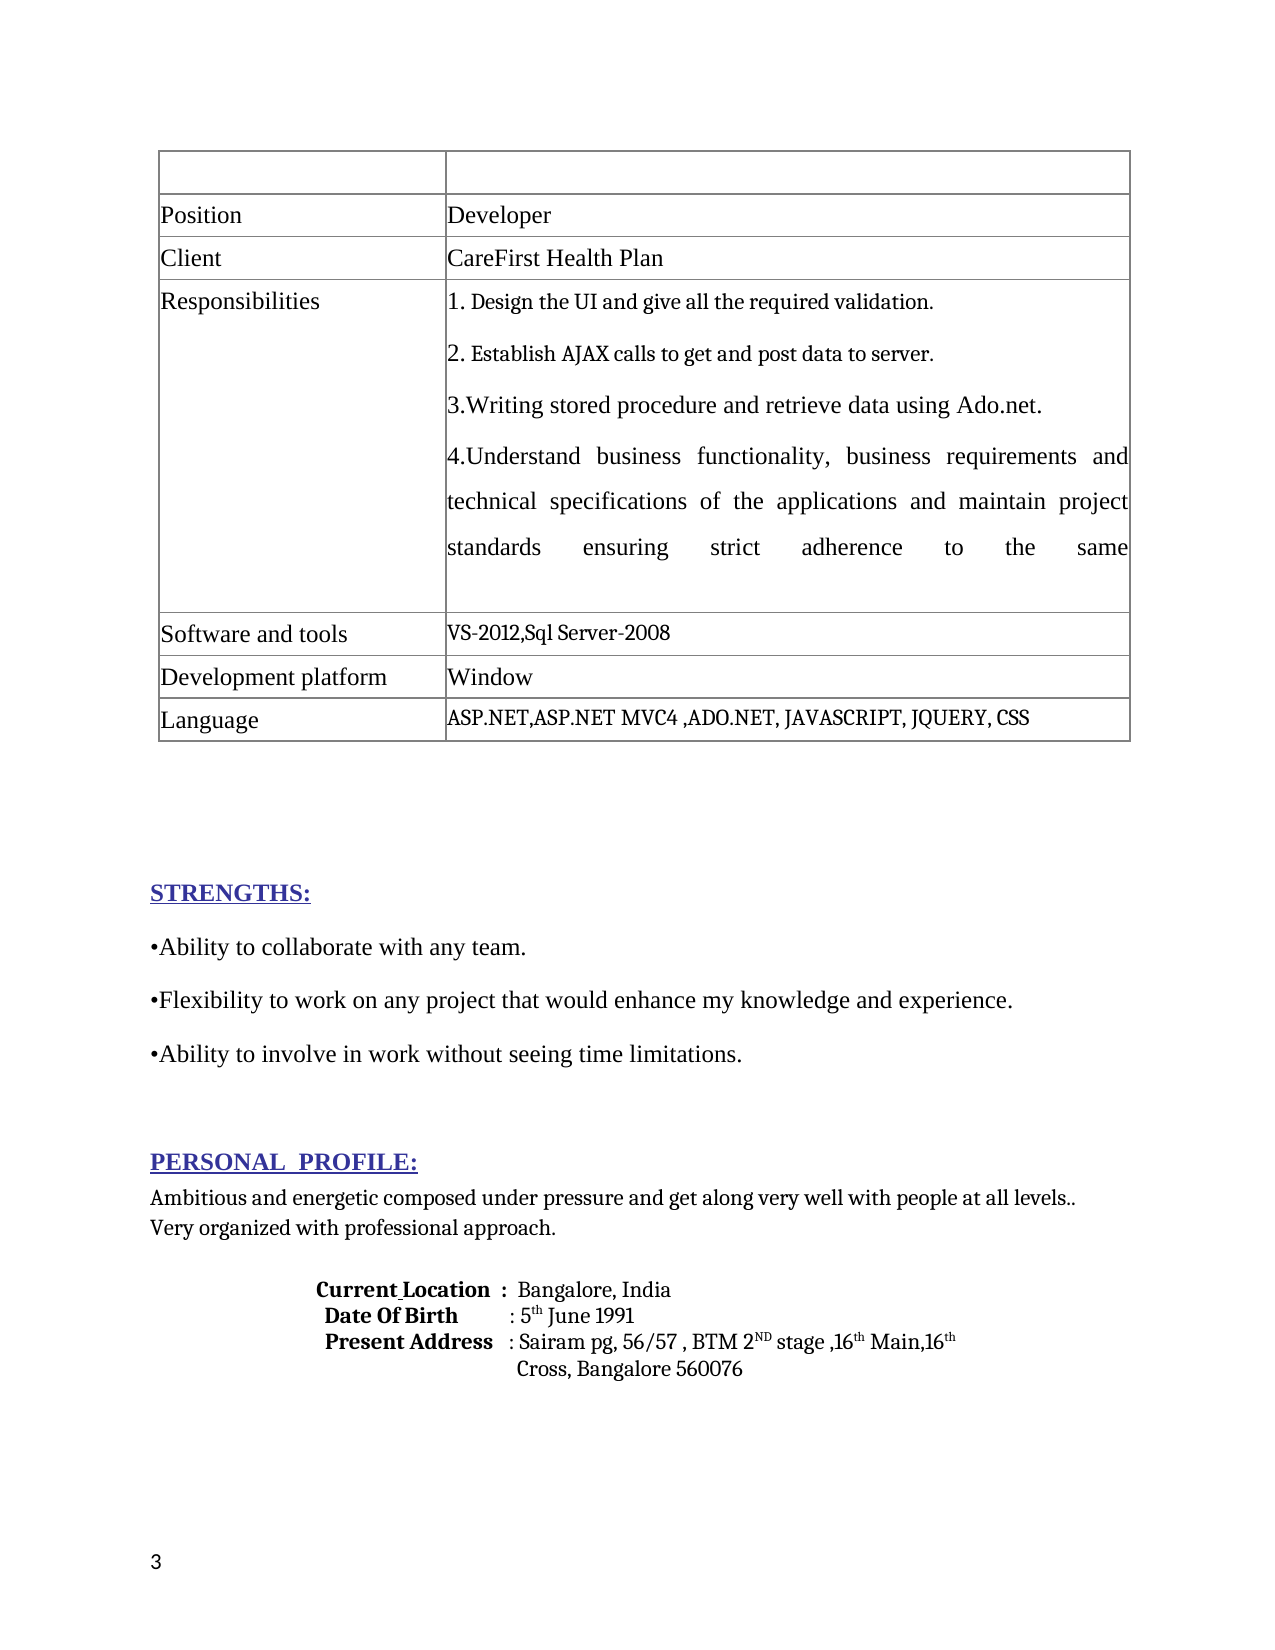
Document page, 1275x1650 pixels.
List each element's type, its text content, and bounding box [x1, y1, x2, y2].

table_cell 1. Design the UI and give all the required validation. 2. Establish AJAX calls to get and post data to server. 3.Writing stored procedure and retrieve data using Ado.net. 4.Understand business functionality, business requirements and technical specifications of the applications and maintain project standards ensuring strict adherence to the same [447, 280, 1129, 612]
table_cell Responsibilities [160, 280, 445, 612]
table_cell Developer [447, 195, 1129, 236]
table_cell [447, 152, 1129, 193]
table_cell ASP.NET,ASP.NET MVC4 ,ADO.NET, JAVASCRIPT, JQUERY, CSS [447, 699, 1129, 740]
text Cross, Bangalore 560076 [150, 1355, 1125, 1382]
table_cell Development platform [160, 656, 445, 697]
text Ambitious and energetic composed under pressure and get along very well with people at all levels.. Very organized with professional approach. [150, 1180, 1125, 1241]
text Present Address : Sairam pg, 56/57 , BTM 2ND stage ,16th Main,16th [169, 1329, 1125, 1355]
text Current Location : Bangalore, India [150, 1272, 1125, 1303]
table_cell Language [160, 699, 445, 740]
table_cell CareFirst Health Plan [447, 237, 1129, 278]
table_cell Window [447, 656, 1129, 697]
text PERSONAL PROFILE: [150, 1147, 1125, 1176]
text Date Of Birth : 5th June 1991 [169, 1303, 1125, 1329]
table_cell Position [160, 195, 445, 236]
table_cell [160, 152, 445, 193]
table_cell Client [160, 237, 445, 278]
text •Flexibility to work on any project that would enhance my knowledge and experience. [150, 986, 1125, 1014]
table_cell Software and tools [160, 613, 445, 654]
text STRENGTHS: [150, 878, 1125, 907]
text •Ability to collaborate with any team. [150, 932, 1125, 961]
text •Ability to involve in work without seeing time limitations. [150, 1039, 1125, 1068]
table_cell VS-2012,Sql Server-2008 [447, 613, 1129, 654]
